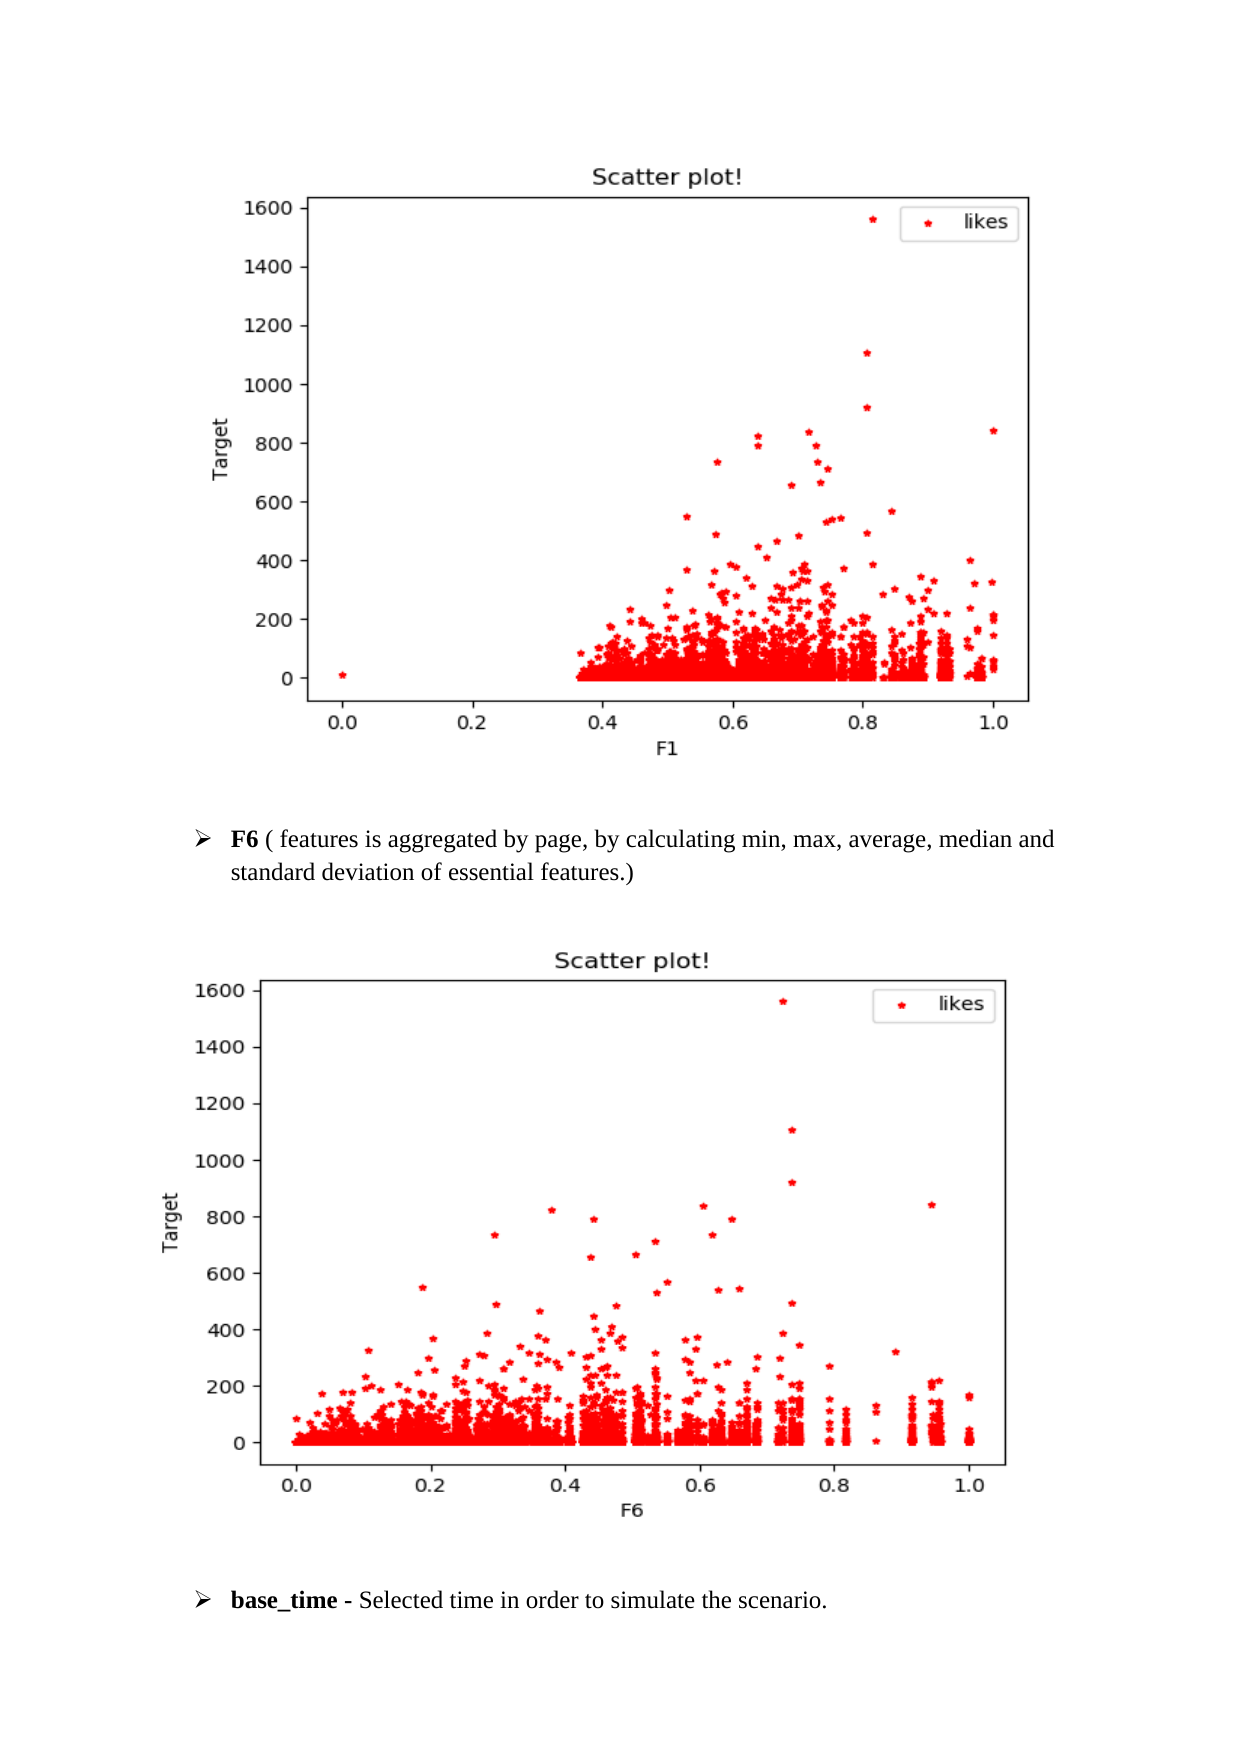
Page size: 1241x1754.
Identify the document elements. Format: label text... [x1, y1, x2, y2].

picture [191, 118, 1121, 773]
list F6 ( features is aggregated by page, by calculating min, max, average, median and standard deviation of essential features.) [193, 824, 1122, 886]
picture [140, 905, 1100, 1534]
list base_time - Selected time in order to simulate the scenario. [193, 1586, 1122, 1614]
